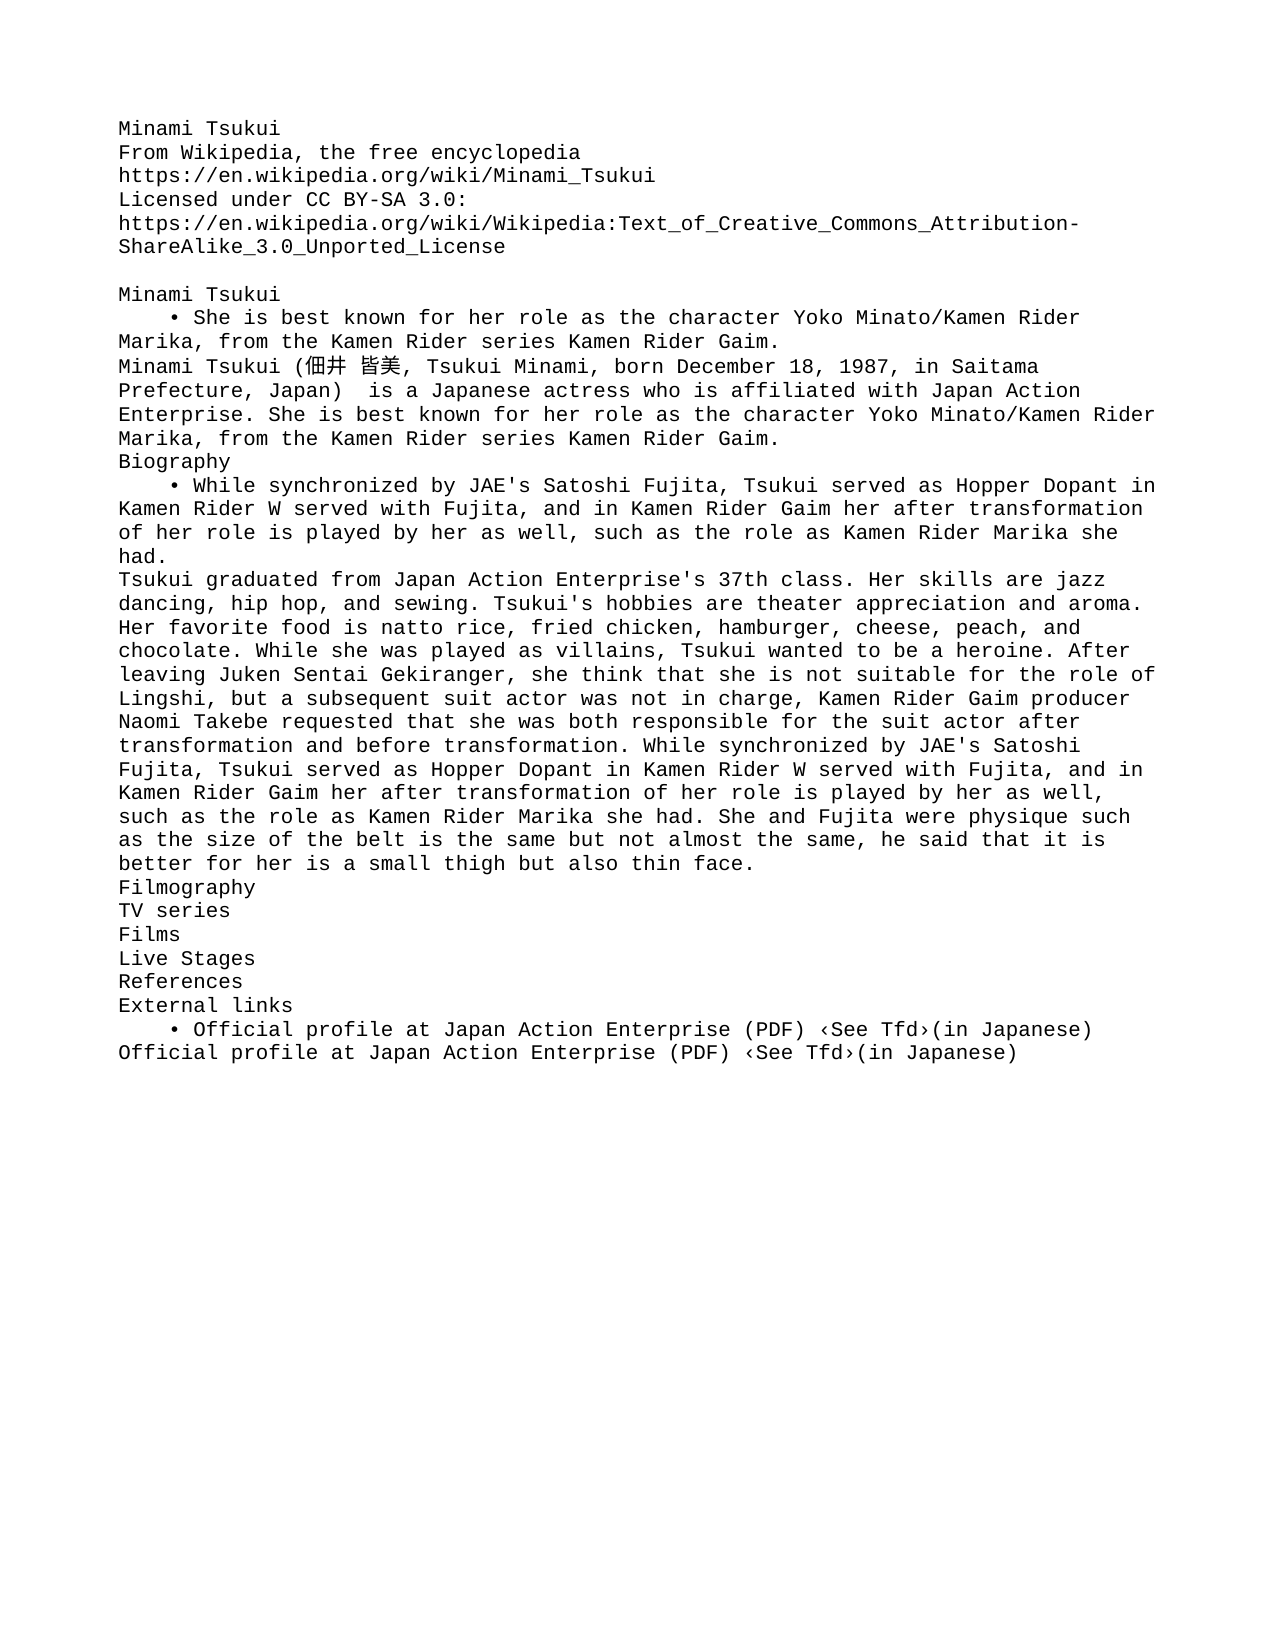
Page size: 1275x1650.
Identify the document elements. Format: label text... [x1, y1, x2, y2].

text • Official profile at Japan Action Enterprise (PDF) ‹See Tfd›(in Japanese) [118, 1019, 1157, 1042]
text External links [118, 995, 1157, 1019]
text Licensed under CC BY-SA 3.0: [118, 189, 1157, 213]
text References [118, 971, 1157, 995]
text Official profile at Japan Action Enterprise (PDF) ‹See Tfd›(in Japanese) [118, 1042, 1157, 1066]
text https://en.wikipedia.org/wiki/Wikipedia:Text_of_Creative_Commons_Attribution-ShareAlike_3.0_Unported_License [118, 213, 1157, 260]
text Biography [118, 451, 1157, 475]
text Minami Tsukui (佃井 皆美, Tsukui Minami, born December 18, 1987, in Saitama Prefecture, Japan) is a Japanese actress who is affiliated with Japan Action Enterprise. She is best known for her role as the character Yoko Minato/Kamen Rider Marika, from the Kamen Rider series Kamen Rider Gaim. [118, 354, 1157, 451]
text • She is best known for her role as the character Yoko Minato/Kamen Rider Marika, from the Kamen Rider series Kamen Rider Gaim. [118, 307, 1157, 354]
text TV series [118, 900, 1157, 924]
text Minami Tsukui [118, 284, 1157, 307]
text Live Stages [118, 948, 1157, 971]
text https://en.wikipedia.org/wiki/Minami_Tsukui [118, 165, 1157, 189]
text Minami Tsukui [118, 118, 1157, 142]
text From Wikipedia, the free encyclopedia [118, 142, 1157, 165]
text Films [118, 924, 1157, 948]
text Filmography [118, 877, 1157, 900]
text Tsukui graduated from Japan Action Enterprise's 37th class. Her skills are jazz dancing, hip hop, and sewing. Tsukui's hobbies are theater appreciation and aroma. Her favorite food is natto rice, fried chicken, hamburger, cheese, peach, and chocolate. While she was played as villains, Tsukui wanted to be a heroine. After leaving Juken Sentai Gekiranger, she think that she is not suitable for the role of Lingshi, but a subsequent suit actor was not in charge, Kamen Rider Gaim producer Naomi Takebe requested that she was both responsible for the suit actor after transformation and before transformation. While synchronized by JAE's Satoshi Fujita, Tsukui served as Hopper Dopant in Kamen Rider W served with Fujita, and in Kamen Rider Gaim her after transformation of her role is played by her as well, such as the role as Kamen Rider Marika she had. She and Fujita were physique such as the size of the belt is the same but not almost the same, he said that it is better for her is a small thigh but also thin face. [118, 569, 1157, 877]
text • While synchronized by JAE's Satoshi Fujita, Tsukui served as Hopper Dopant in Kamen Rider W served with Fujita, and in Kamen Rider Gaim her after transformation of her role is played by her as well, such as the role as Kamen Rider Marika she had. [118, 475, 1157, 569]
